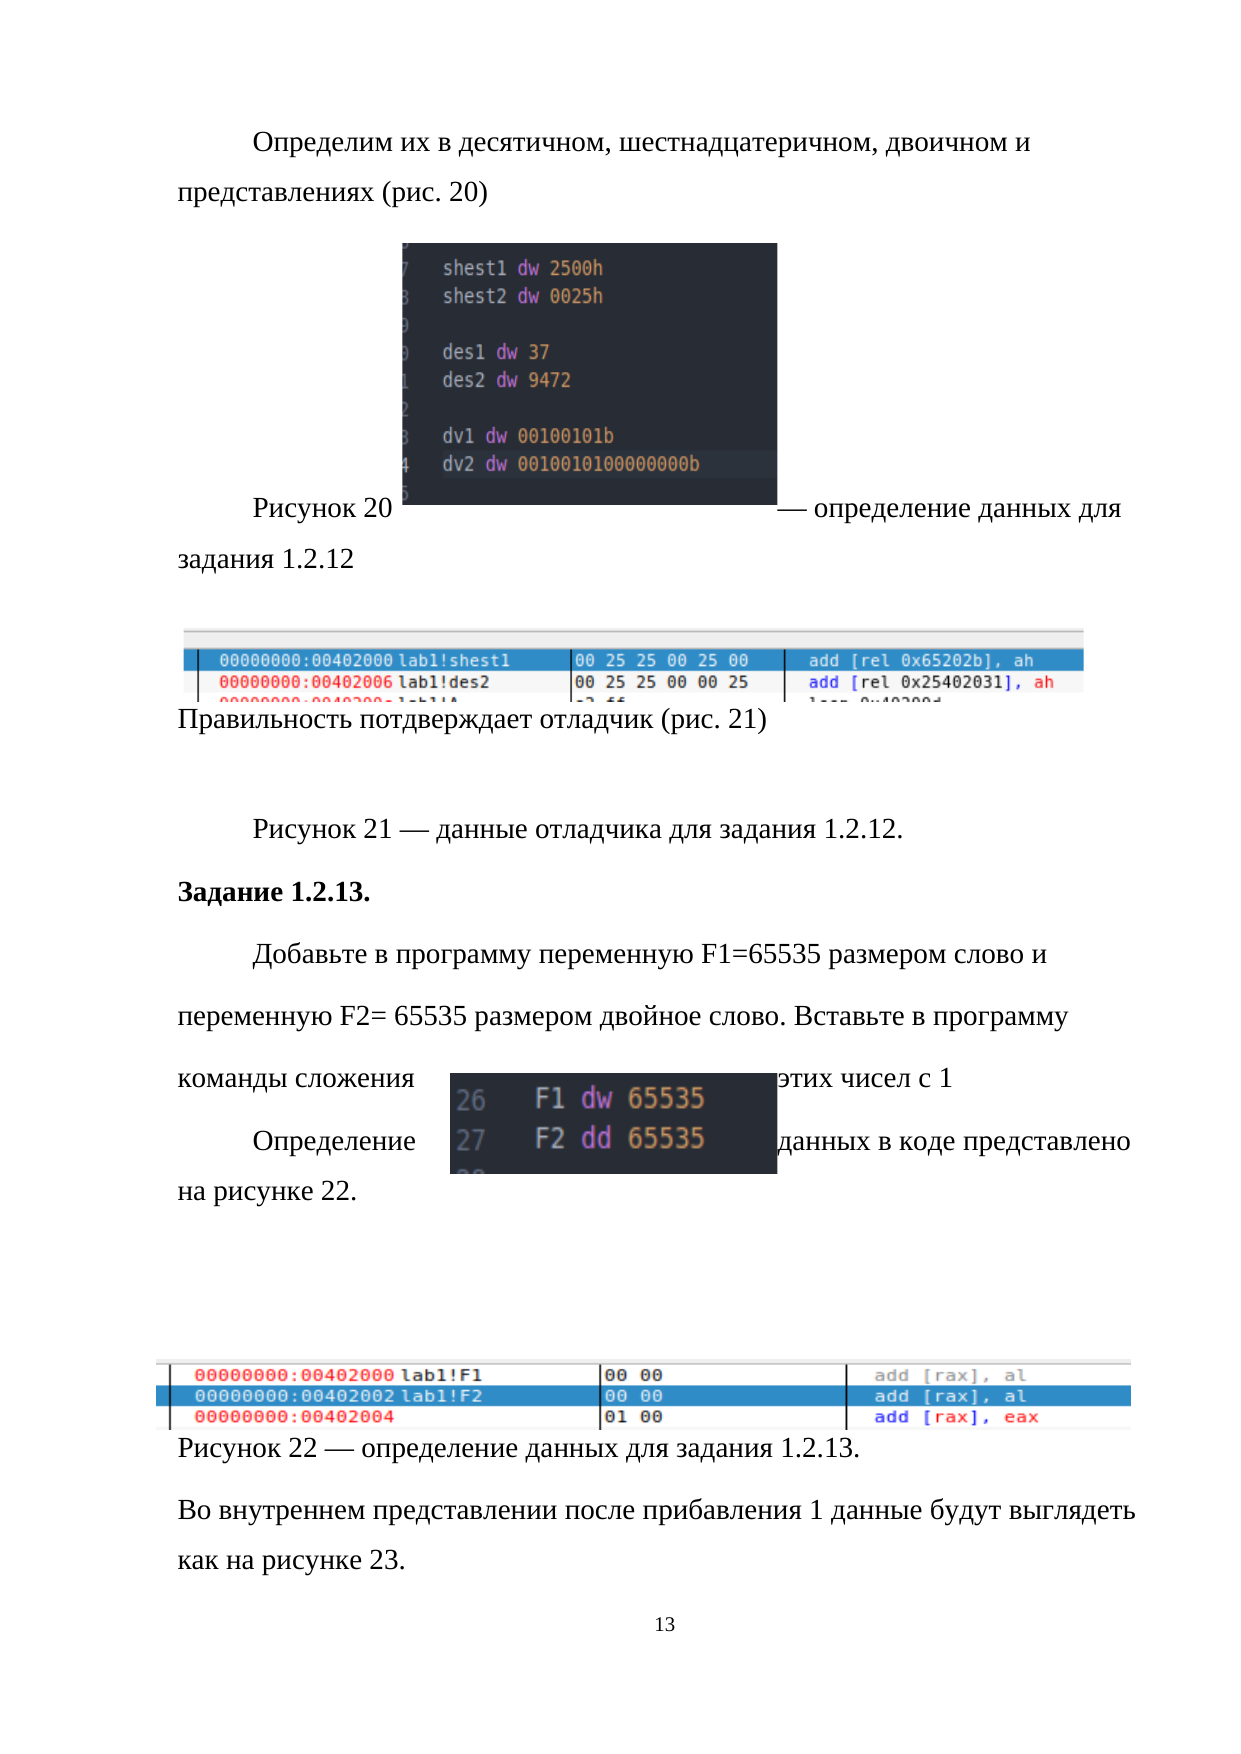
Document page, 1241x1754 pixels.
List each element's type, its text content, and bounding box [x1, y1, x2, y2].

text Рисунок 20 — определение данных для задания 1.2.12 [177, 490, 1152, 574]
text команды сложения этих чисел с 1 [177, 1060, 1152, 1094]
text Во внутреннем представлении после прибавления 1 данные будут выглядеть как на рисунке 23. [177, 1492, 1152, 1576]
text Определим их в десятичном, шестнадцатеричном, двоичном и представлениях (рис. 20) [177, 124, 1152, 208]
text Задание 1.2.13. [177, 874, 1152, 907]
text Рисунок 22 — определение данных для задания 1.2.13. [177, 1345, 1152, 1463]
text Определение данных в коде представлено на рисунке 22. [177, 1123, 1152, 1206]
picture [450, 1073, 778, 1174]
picture [402, 243, 778, 505]
text Правильность потдверждает отладчик (рис. 21) [177, 603, 1152, 735]
text Рисунок 21 — данные отладчика для задания 1.2.12. [177, 812, 1152, 845]
picture [183, 628, 1084, 702]
picture [156, 1359, 1131, 1430]
text Добавьте в программу переменную F1=65535 размером слово и [177, 936, 1152, 969]
text переменную F2= 65535 размером двойное слово. Вставьте в программу [177, 998, 1152, 1032]
